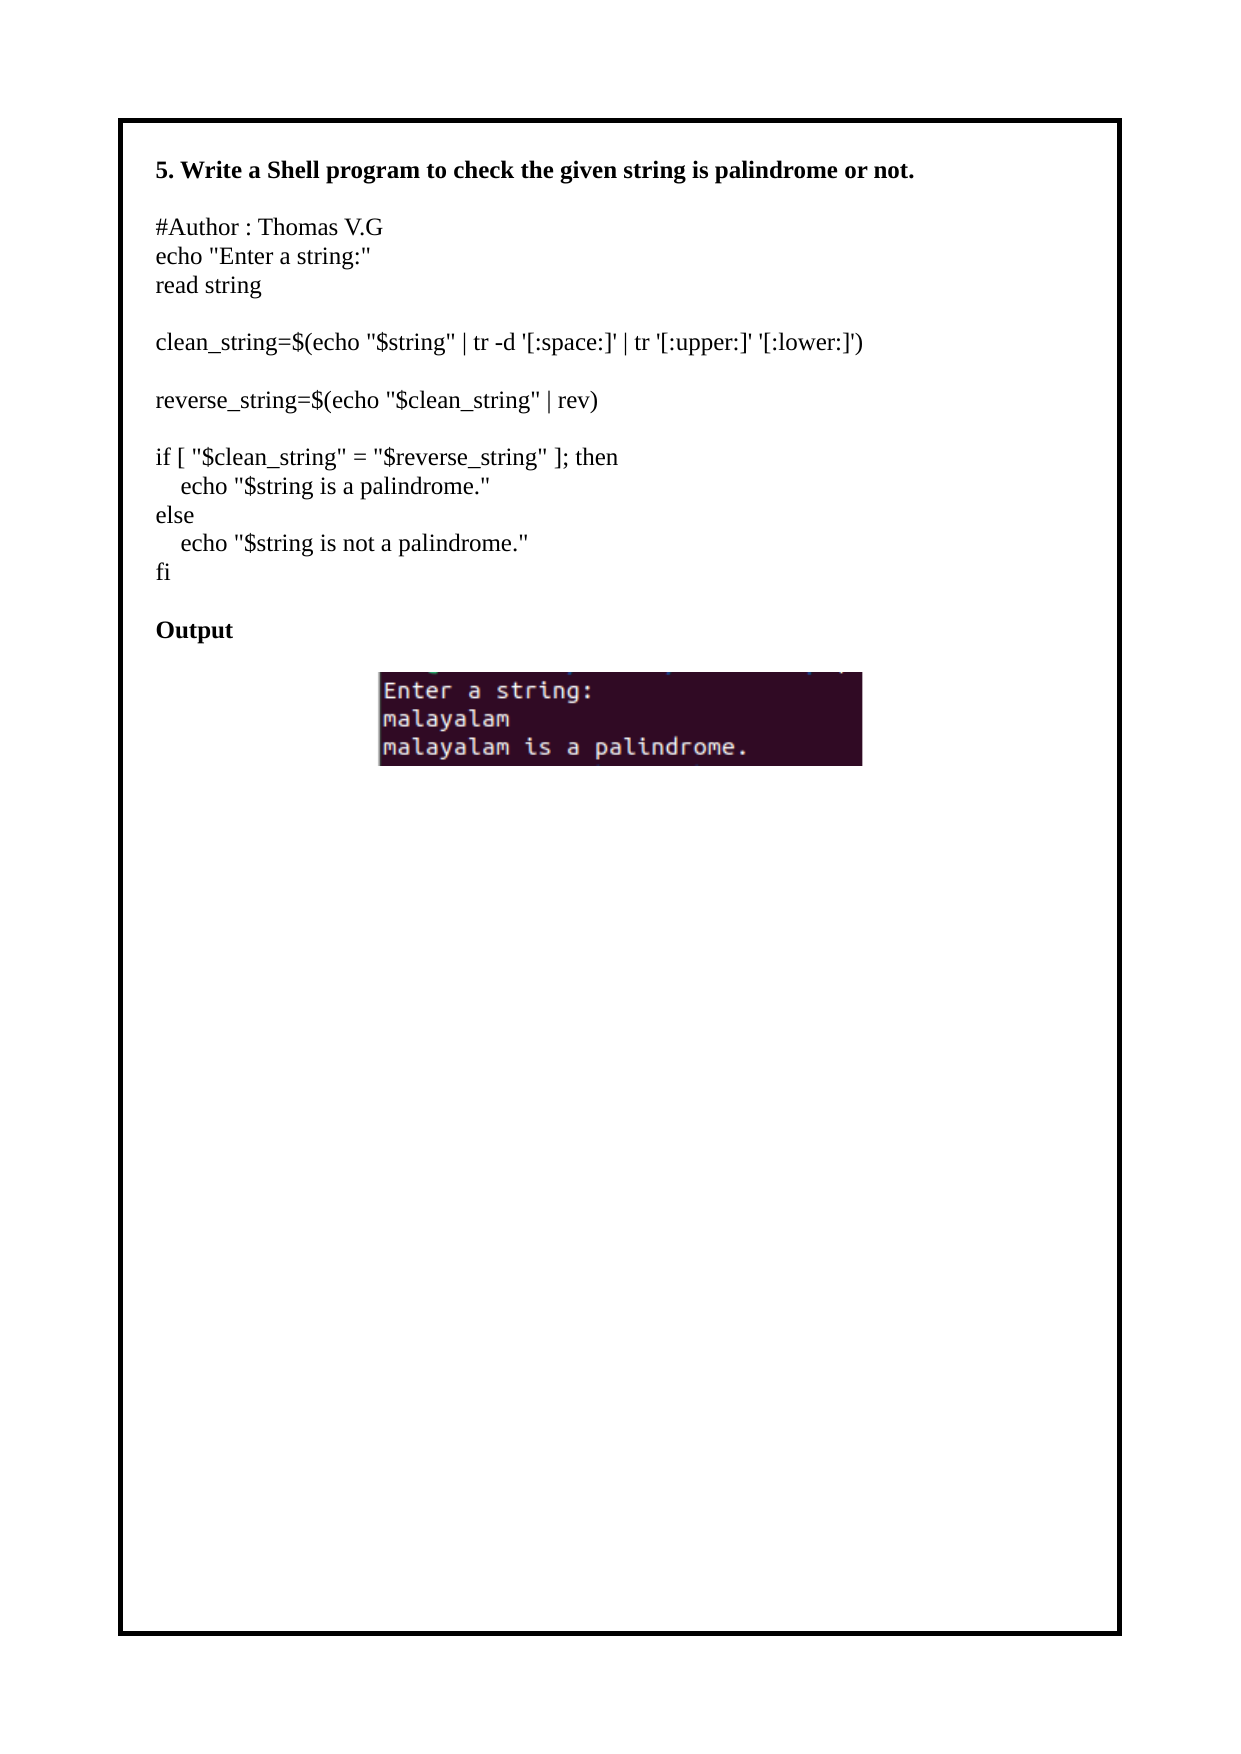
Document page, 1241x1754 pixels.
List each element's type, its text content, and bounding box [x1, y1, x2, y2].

text read string [155, 270, 1114, 298]
text 5. Write a Shell program to check the given string is palindrome or not. [155, 155, 1114, 183]
text fi [155, 557, 1114, 586]
text echo "Enter a string:" [155, 241, 1114, 270]
text clean_string=$(echo "$string" | tr -d '[:space:]' | tr '[:upper:]' '[:lower:]') [155, 327, 1114, 356]
text echo "$string is a palindrome." [155, 471, 1114, 500]
text #Author : Thomas V.G [155, 212, 1114, 241]
text else [155, 500, 1114, 528]
picture [377, 672, 863, 766]
text echo "$string is not a palindrome." [155, 528, 1114, 557]
text reverse_string=$(echo "$clean_string" | rev) [155, 385, 1114, 413]
text Output [155, 615, 1114, 643]
text if [ "$clean_string" = "$reverse_string" ]; then [155, 442, 1114, 471]
